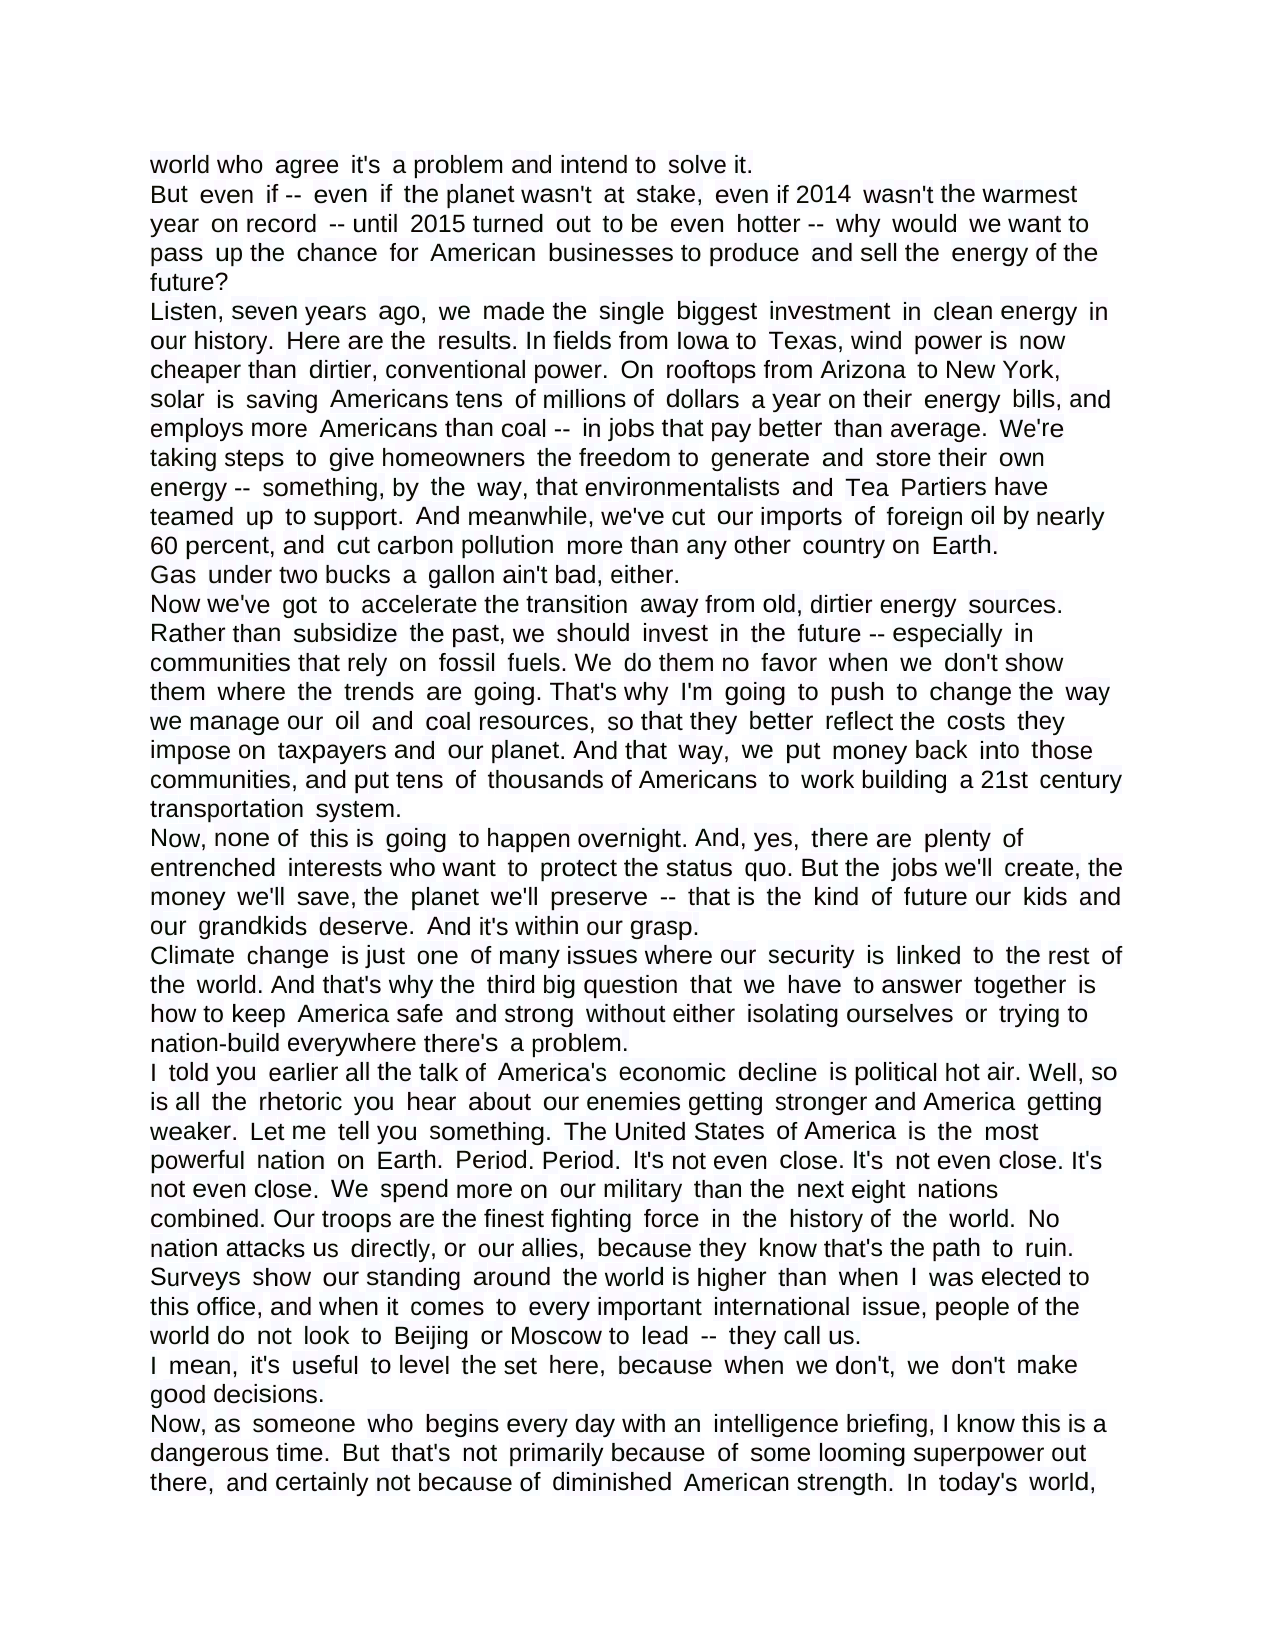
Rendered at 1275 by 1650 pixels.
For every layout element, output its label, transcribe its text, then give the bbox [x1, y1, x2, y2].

text Climate change is just one of many issues where our security is linked to the rest of the world. And that's why the third big question that we have to answer together is how to keep America safe and strong without either isolating ourselves or trying to nation-build everywhere there's a problem. [150, 940, 1125, 1057]
text I told you earlier all the talk of America's economic decline is political hot air. Well, so is all the rhetoric you hear about our enemies getting stronger and America getting weaker. Let me tell you something. The United States of America is the most powerful nation on Earth. Period. Period. It's not even close. It's not even close. It's not even close. We spend more on our military than the next eight nations combined. Our troops are the finest fighting force in the history of the world. No nation attacks us directly, or our allies, because they know that's the path to ruin. Surveys show our standing around the world is higher than when I was elected to this office, and when it comes to every important international issue, people of the world do not look to Beijing or Moscow to lead -- they call us. [150, 1057, 1125, 1350]
text Now we've got to accelerate the transition away from old, dirtier energy sources. Rather than subsidize the past, we should invest in the future -- especially in communities that rely on fossil fuels. We do them no favor when we don't show them where the trends are going. That's why I'm going to push to change the way we manage our oil and coal resources, so that they better reflect the costs they impose on taxpayers and our planet. And that way, we put money back into those communities, and put tens of thousands of Americans to work building a 21st century transportation system. [786, 589, 868, 765]
text Listen, seven years ago, we made the single biggest investment in clean energy in our history. Here are the results. In fields from Iowa to Texas, wind power is now cheaper than dirtier, conventional power. On rooftops from Arizona to New York, solar is saving Americans tens of millions of dollars a year on their energy bills, and employs more Americans than coal -- in jobs that pay better than average. We're taking steps to give homeowners the freedom to generate and store their own energy -- something, by the way, that environmentalists and Tea Partiers have teamed up to support. And meanwhile, we've cut our imports of foreign oil by nearly 60 percent, and cut carbon pollution more than any other country on Earth. [150, 296, 1125, 560]
text Gas under two bucks a gallon ain't bad, either. [680, 560, 1125, 589]
text I mean, it's useful to level the set here, because when we don't, we don't make good decisions. [325, 1350, 1125, 1409]
text Now we've got to accelerate the transition away from old, dirtier energy sources. Rather than subsidize the past, we should invest in the future -- especially in communities that rely on fossil fuels. We do them no favor when we don't show them where the trends are going. That's why I'm going to push to change the way we manage our oil and coal resources, so that they better reflect the costs they impose on taxpayers and our planet. And that way, we put money back into those communities, and put tens of thousands of Americans to work building a 21st century transportation system. [238, 589, 409, 823]
text I mean, it's useful to level the set here, because when we don't, we don't make good decisions. [150, 1350, 213, 1409]
text Now we've got to accelerate the transition away from old, dirtier energy sources. Rather than subsidize the past, we should invest in the future -- especially in communities that rely on fossil fuels. We do them no favor when we don't show them where the trends are going. That's why I'm going to push to change the way we manage our oil and coal resources, so that they better reflect the costs they impose on taxpayers and our planet. And that way, we put money back into those communities, and put tens of thousands of Americans to work building a 21st century transportation system. [402, 589, 1125, 823]
text But even if -- even if the planet wasn't at stake, even if 2014 wasn't the warmest year on record -- until 2015 turned out to be even hotter -- why would we want to pass up the chance for American businesses to produce and sell the energy of the future? [150, 179, 1125, 296]
text Now, none of this is going to happen overnight. And, yes, there are plenty of entrenched interests who want to protect the status quo. But the jobs we'll create, the money we'll save, the planet we'll preserve -- that is the kind of future our kids and our grandkids deserve. And it's within our grasp. [150, 823, 1125, 940]
text Medical research is critical. We need the same level of commitment when it comes to developing clean energy sources. Look, if anybody still wants to dispute the science around climate change, have at it. You will be pretty lonely, because you'll be debating our military, most of America's business leaders, the majority of the American people, almost the entire scientific community, and 200 nations around the world who agree it's a problem and intend to solve it. [753, 150, 1125, 179]
